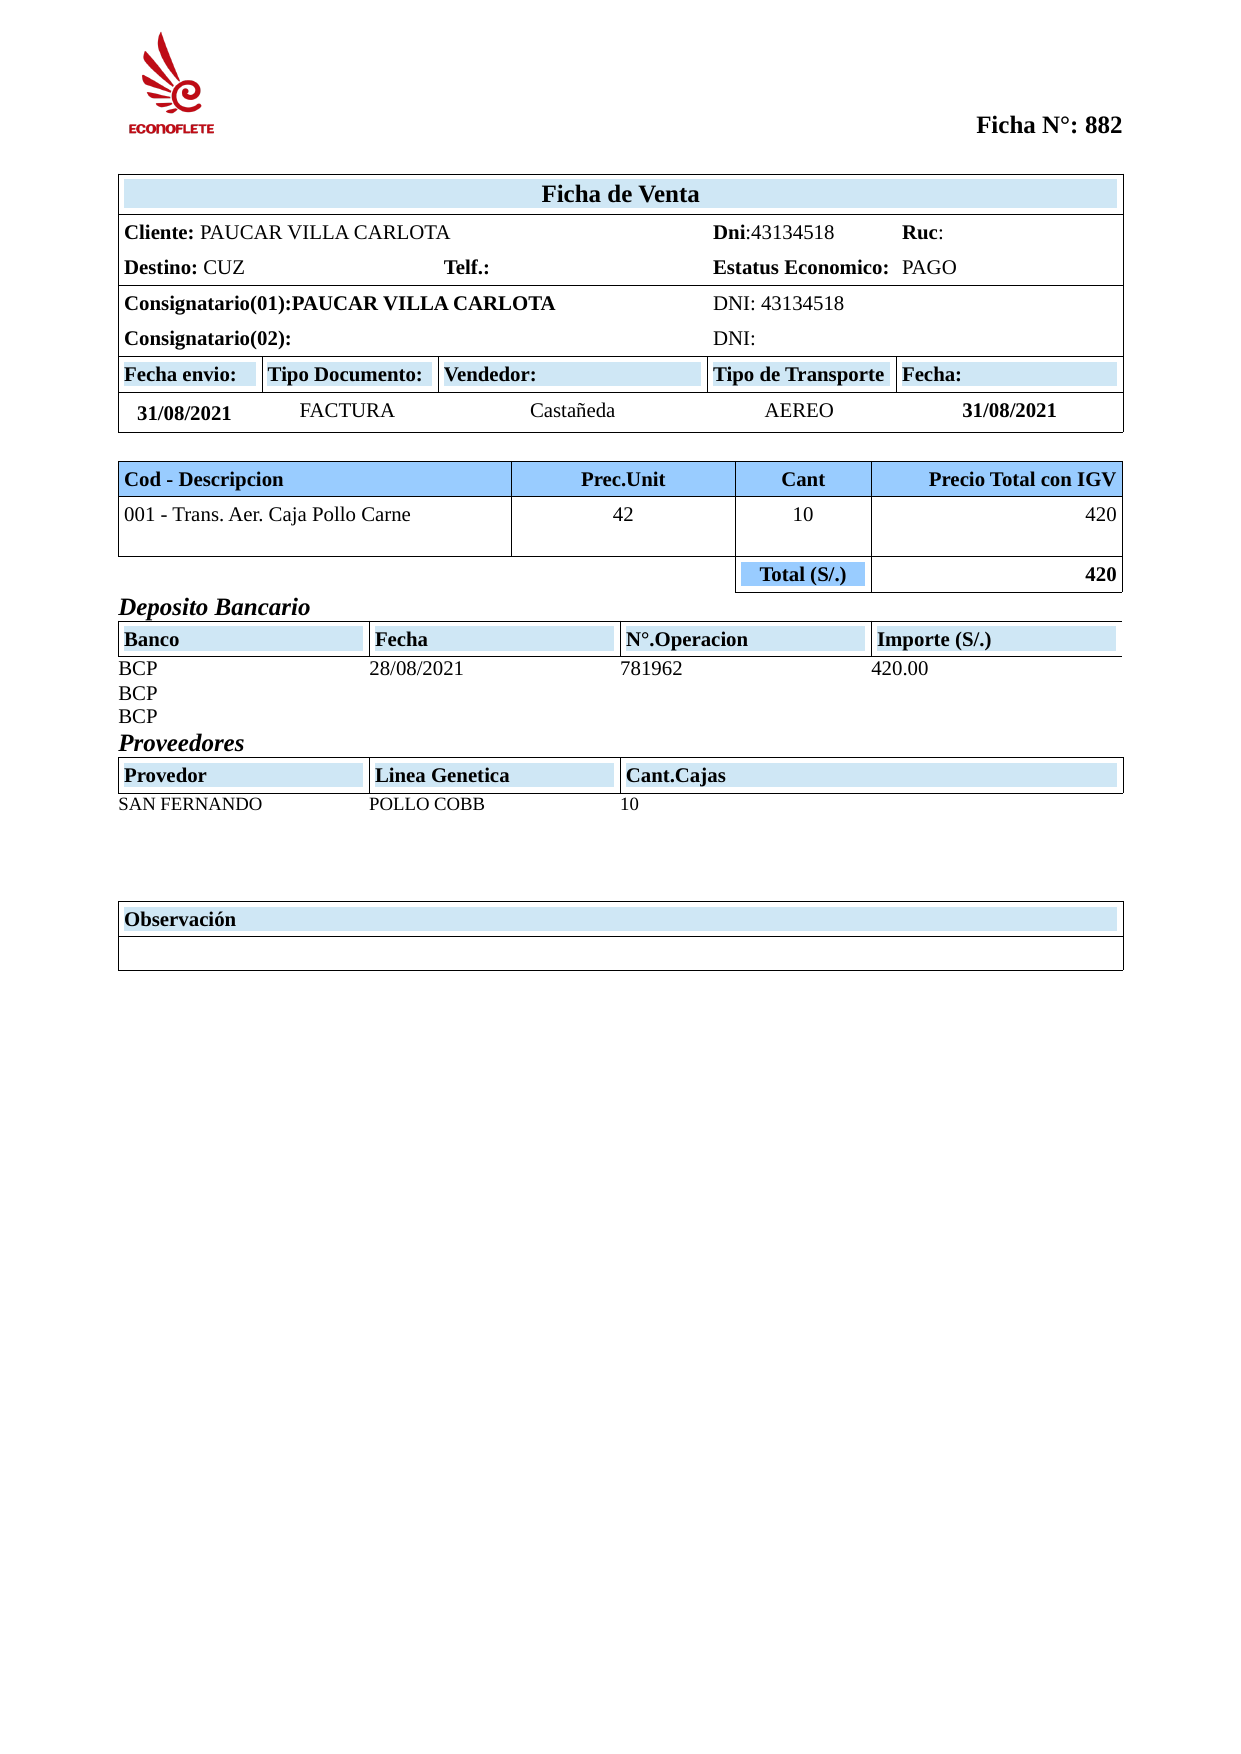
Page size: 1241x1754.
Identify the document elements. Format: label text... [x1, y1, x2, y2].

table_cell DNI: [707, 321, 1123, 356]
table_cell 10 [620, 794, 1123, 814]
table_cell Fecha envio: [119, 357, 262, 392]
table_cell 420 [872, 497, 1122, 556]
table_cell [369, 680, 620, 704]
table_cell Castañeda [438, 393, 707, 432]
table_cell FACTURA [262, 393, 438, 432]
text Deposito Bancario [118, 592, 1122, 621]
table_cell [118, 836, 369, 858]
table_header Importe (S/.) [872, 622, 1122, 656]
table_cell Cliente: PAUCAR VILLA CARLOTA [119, 215, 707, 249]
table_cell 781962 [620, 657, 871, 680]
table_cell 42 [512, 497, 735, 556]
table_header Precio Total con IGV [872, 462, 1122, 496]
table_cell Dni:43134518 [707, 215, 896, 249]
table_cell BCP [118, 680, 369, 704]
table_cell SAN FERNANDO [118, 794, 369, 814]
table_cell Total (S/.) [736, 557, 871, 592]
table_header Cod - Descripcion [119, 462, 511, 496]
table_cell [620, 705, 871, 728]
table_cell [369, 705, 620, 728]
table_header Observación [119, 902, 1123, 936]
table_cell POLLO COBB [369, 794, 620, 814]
table_cell [119, 937, 1123, 969]
table_cell DNI: 43134518 [707, 286, 1123, 321]
table_cell Fecha: [897, 357, 1123, 392]
table_cell [620, 815, 1123, 836]
table_header Ficha de Venta [119, 175, 1123, 214]
table_cell [118, 557, 511, 592]
table_cell Destino: CUZ [119, 249, 438, 285]
table_cell [871, 705, 1122, 728]
table_cell Consignatario(01):PAUCAR VILLA CARLOTA [119, 286, 707, 321]
table_cell Telf.: [438, 249, 707, 285]
table_cell [118, 815, 369, 836]
table_cell Estatus Economico: [707, 249, 896, 285]
picture [118, 31, 225, 134]
table_header Linea Genetica [370, 758, 620, 793]
table_cell Ruc: [896, 215, 1123, 249]
table_header Cant [736, 462, 871, 496]
table_cell [620, 879, 1123, 901]
table_header Banco [119, 622, 369, 656]
table_cell [511, 557, 735, 592]
table_cell 10 [736, 497, 871, 556]
table_cell Tipo de Transporte [708, 357, 896, 392]
table_cell 001 - Trans. Aer. Caja Pollo Carne [119, 497, 511, 556]
table_cell BCP [118, 657, 369, 680]
table_cell BCP [118, 705, 369, 728]
table_header Provedor [119, 758, 369, 793]
table_cell 31/08/2021 [896, 393, 1123, 432]
table_cell 420 [872, 557, 1122, 592]
table_cell [620, 858, 1123, 879]
table_cell 31/08/2021 [119, 393, 262, 432]
table_cell [118, 858, 369, 879]
table_header Fecha [370, 622, 620, 656]
table_header N°.Operacion [621, 622, 871, 656]
table_cell [369, 858, 620, 879]
table_cell [620, 680, 871, 704]
table_cell 28/08/2021 [369, 657, 620, 680]
table_cell [118, 879, 369, 901]
table_cell [871, 680, 1122, 704]
text Proveedores [118, 728, 1122, 757]
table_cell [369, 879, 620, 901]
table_cell PAGO [896, 249, 1123, 285]
table_cell Vendedor: [439, 357, 707, 392]
table_cell [369, 836, 620, 858]
table_cell [369, 815, 620, 836]
table_cell AEREO [707, 393, 896, 432]
table_cell Tipo Documento: [263, 357, 438, 392]
table_cell Consignatario(02): [119, 321, 707, 356]
table_header Prec.Unit [512, 462, 735, 496]
table_cell [620, 836, 1123, 858]
table_header Cant.Cajas [621, 758, 1123, 793]
table_cell 420.00 [871, 657, 1122, 680]
